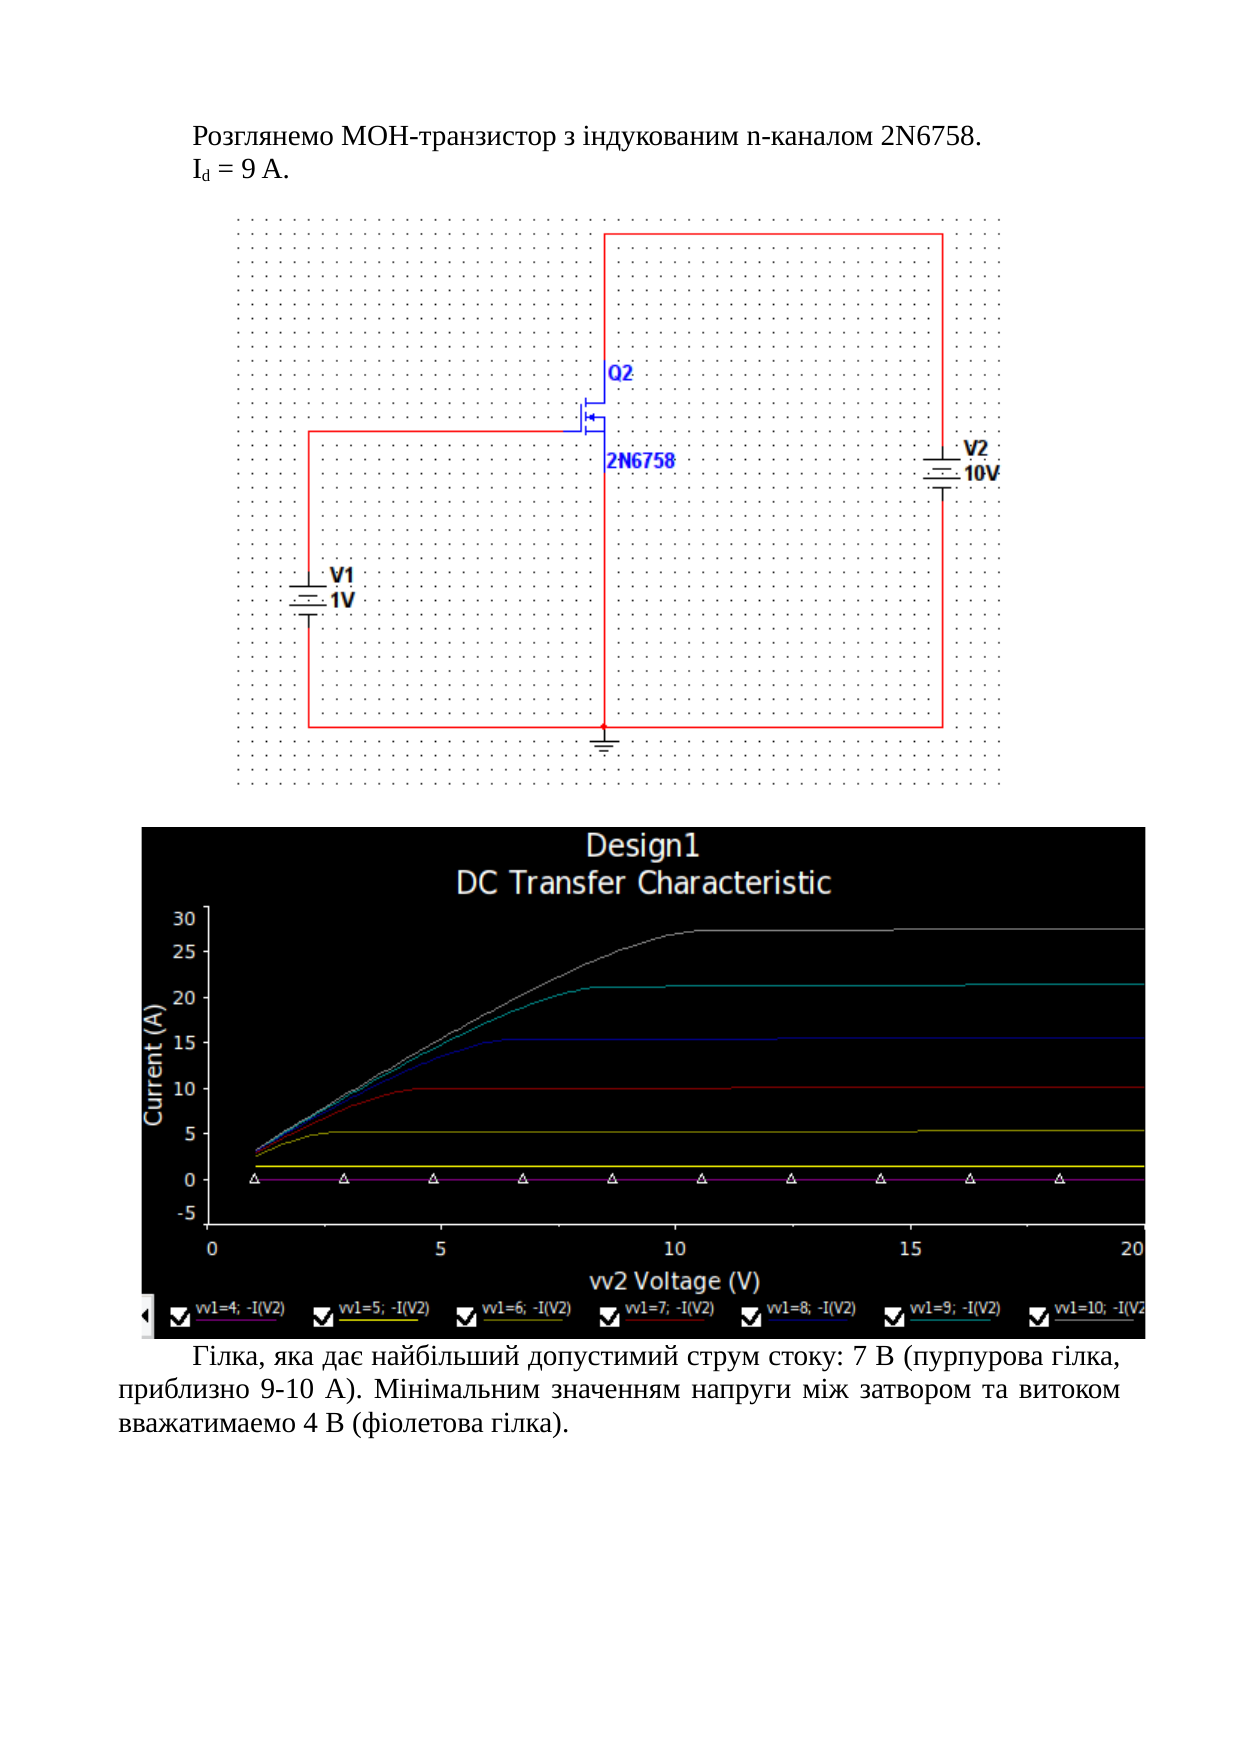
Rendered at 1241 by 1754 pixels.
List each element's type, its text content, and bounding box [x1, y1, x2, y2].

text Розглянемо МОН-транзистор з індукованим n-каналом 2N6758. [118, 118, 1122, 152]
text Гілка, яка дає найбільший допустимий струм стоку: 7 В (пурпурова гілка, приблизно 9-10 А). Мінімальним значенням напруги між затвором та витоком вважатимаемо 4 В (фіолетова гілка). [118, 821, 1122, 1439]
picture [230, 210, 1010, 788]
text Id = 9 A. [118, 152, 1122, 185]
picture [141, 827, 1146, 1339]
